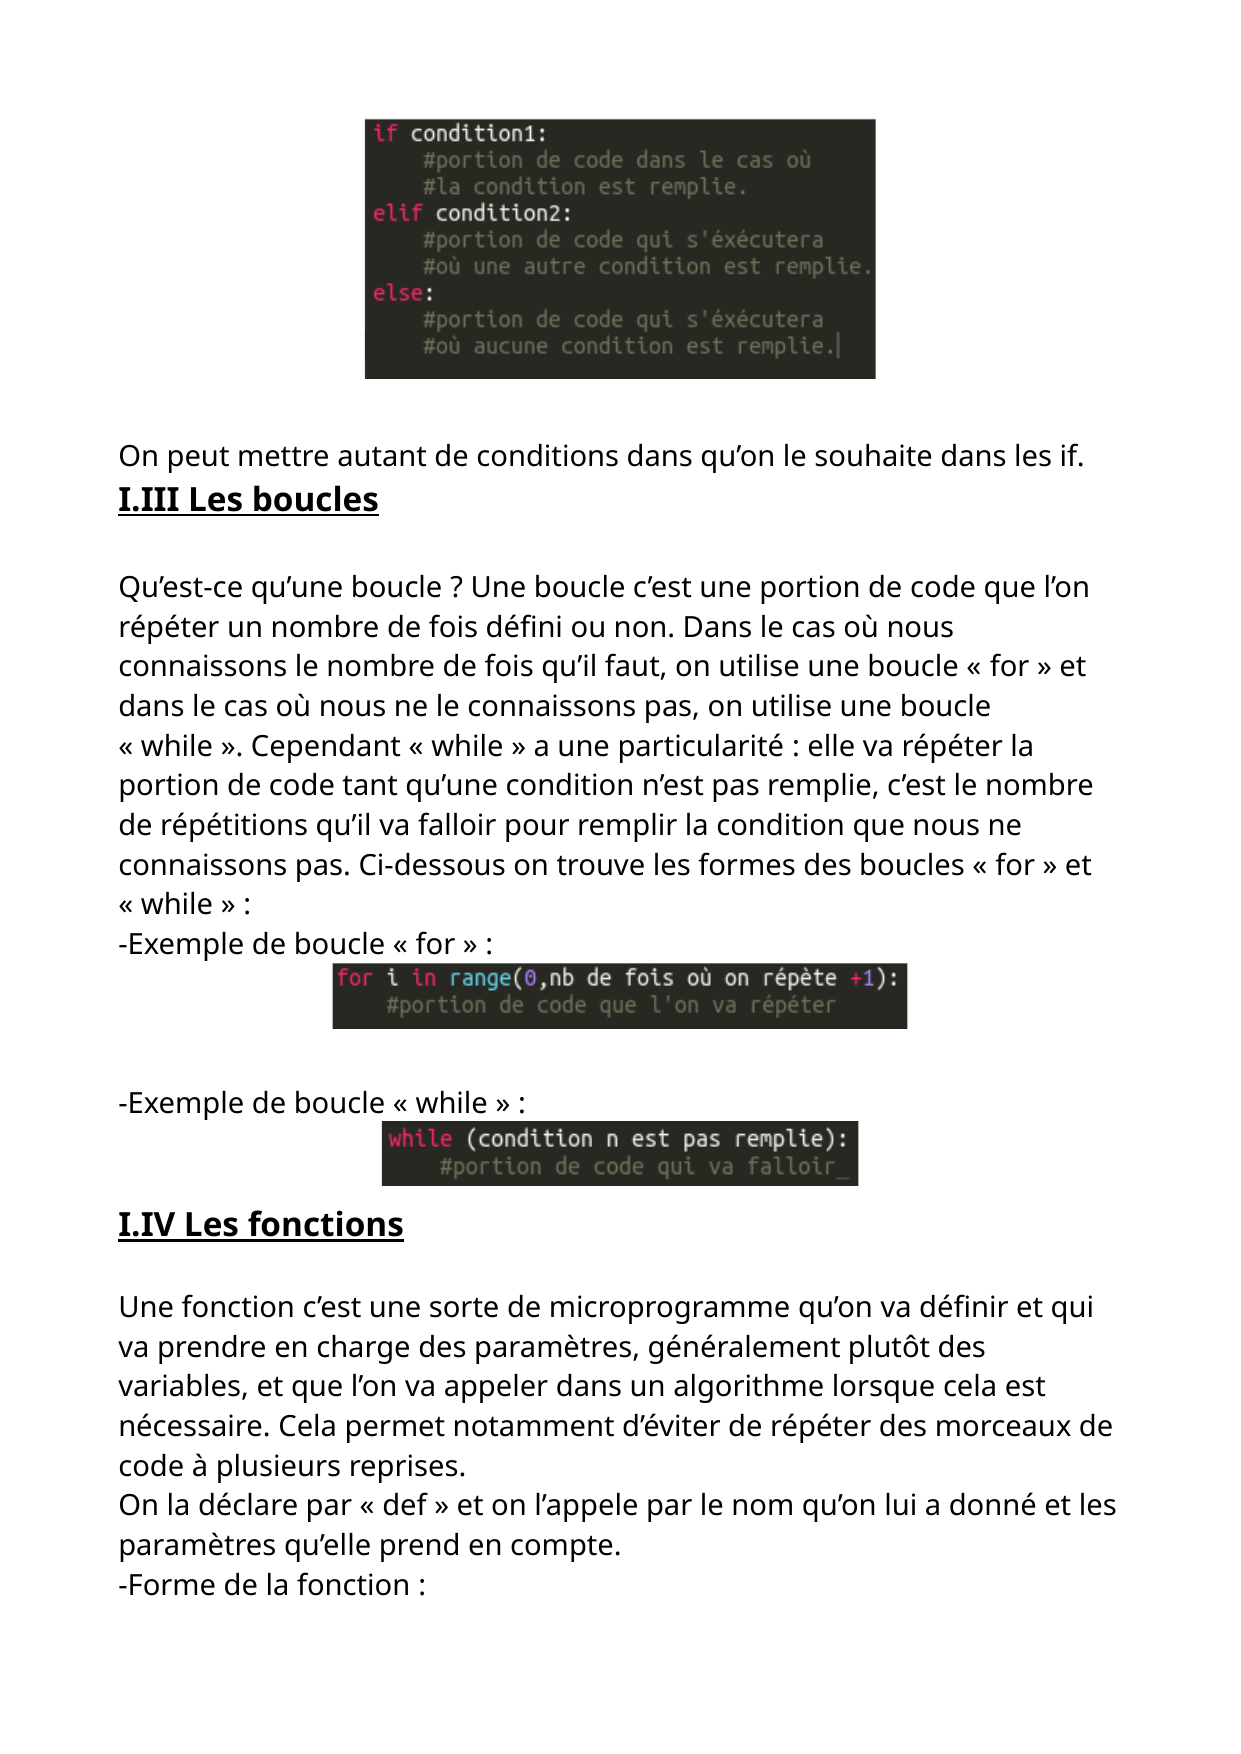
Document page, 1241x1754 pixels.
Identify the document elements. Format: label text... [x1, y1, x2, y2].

picture [332, 963, 908, 1029]
text I.IV Les fonctions [118, 1201, 1122, 1247]
text Une fonction c’est une sorte de microprogramme qu’on va définir et qui va prendre en charge des paramètres, généralement plutôt des variables, et que l’on va appeler dans un algorithme lorsque cela est nécessaire. Cela permet notamment d’éviter de répéter des morceaux de code à plusieurs reprises. [118, 1286, 1122, 1485]
text -Exemple de boucle « for » : [118, 923, 1122, 963]
text -Forme de la fonction : [118, 1564, 1122, 1604]
text I.III Les boucles [118, 475, 1122, 521]
picture [364, 118, 876, 379]
text On la déclare par « def » et on l’appele par le nom qu’on lui a donné et les paramètres qu’elle prend en compte. [118, 1485, 1122, 1564]
text Qu’est-ce qu’une boucle ? Une boucle c’est une portion de code que l’on répéter un nombre de fois défini ou non. Dans le cas où nous connaissons le nombre de fois qu’il faut, on utilise une boucle « for » et dans le cas où nous ne le connaissons pas, on utilise une boucle « while ». Cependant « while » a une particularité : elle va répéter la portion de code tant qu’une condition n’est pas remplie, c’est le nombre de répétitions qu’il va falloir pour remplir la condition que nous ne connaissons pas. Ci-dessous on trouve les formes des boucles « for » et « while » : [118, 566, 1122, 923]
text On peut mettre autant de conditions dans qu’on le souhaite dans les if. [118, 436, 1122, 475]
text -Exemple de boucle « while » : [118, 1082, 1122, 1122]
picture [381, 1121, 859, 1186]
